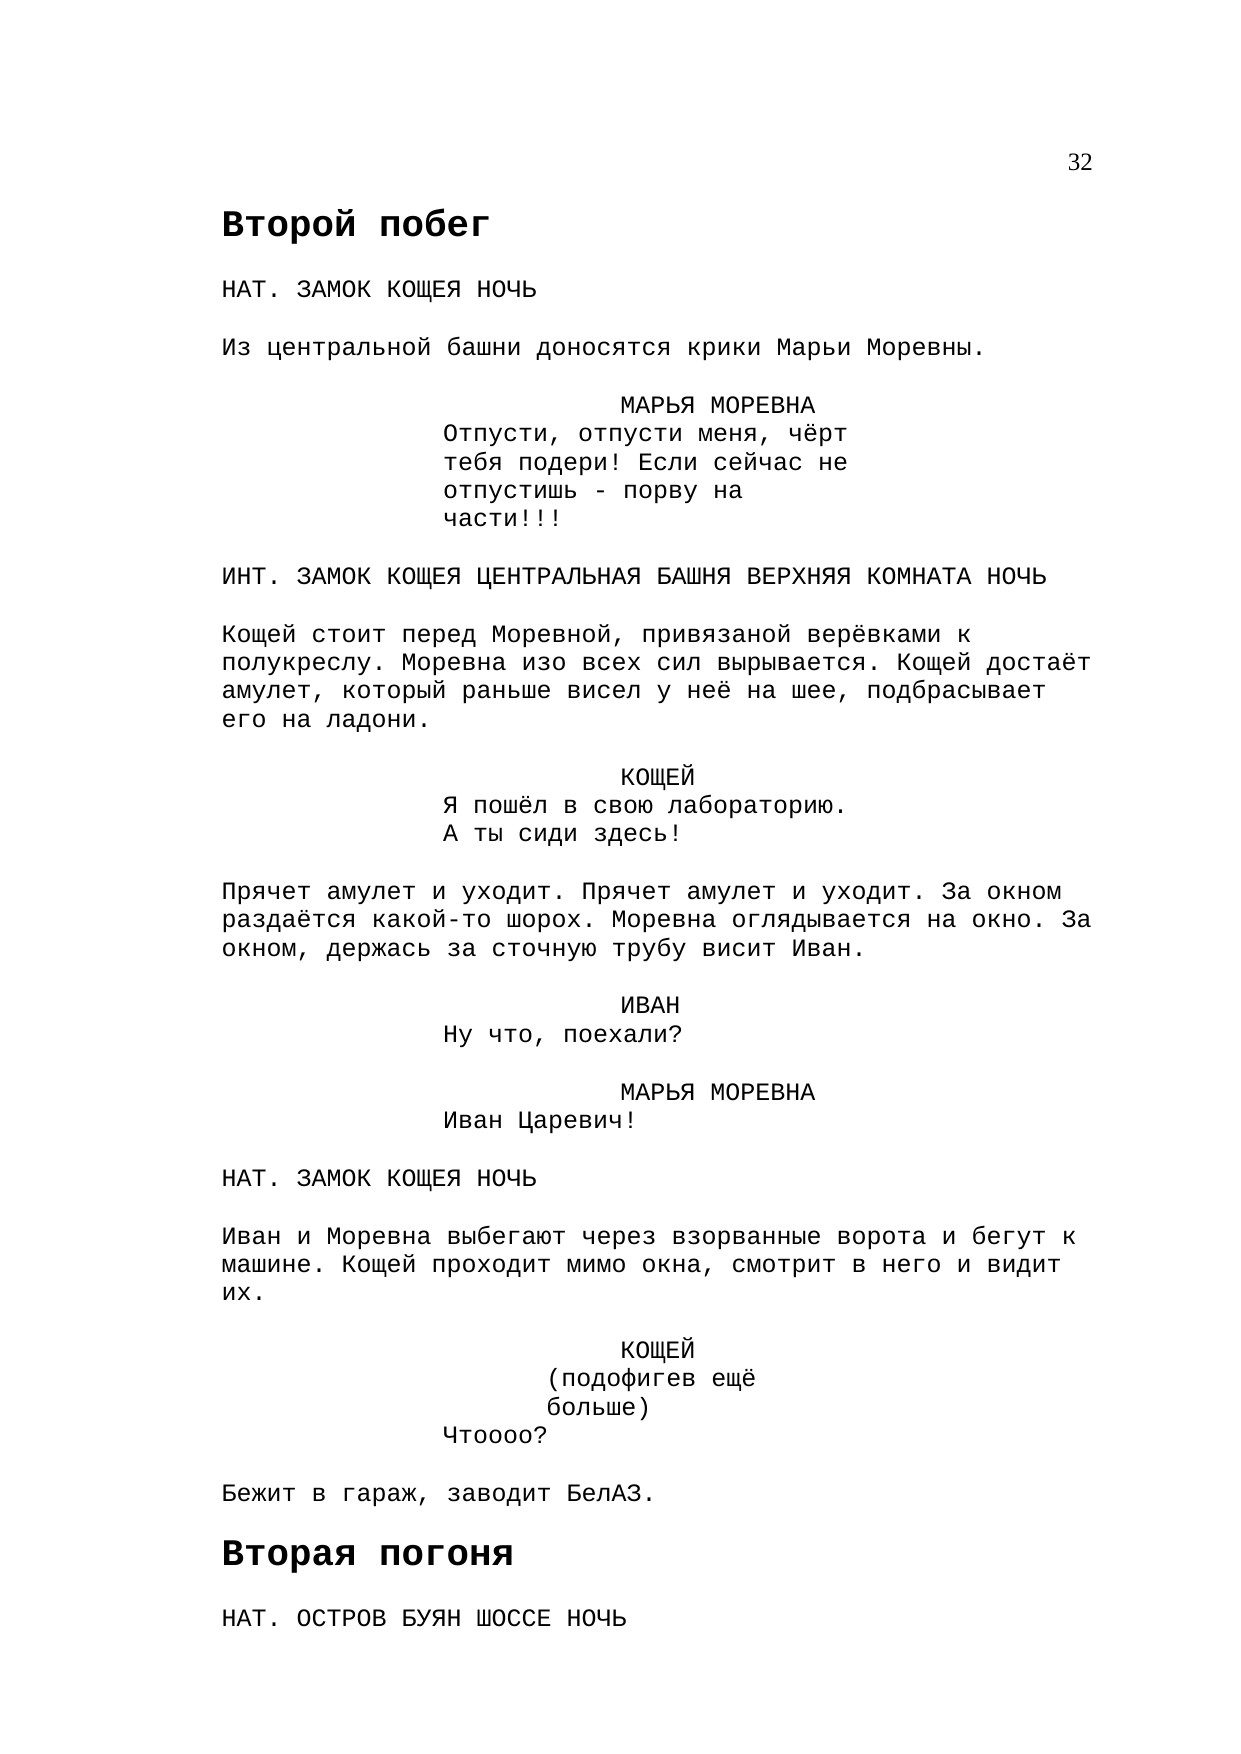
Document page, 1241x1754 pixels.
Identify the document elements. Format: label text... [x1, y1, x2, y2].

text Чтоооо? [443, 1423, 871, 1451]
text НАТ. ЗАМОК КОЩЕЯ НОЧЬ [221, 277, 1093, 305]
text (подофигев ещё больше) [546, 1366, 871, 1423]
text Из центральной башни доносятся крики Марьи Моревны. [221, 334, 1093, 363]
text МАРЬЯ МОРЕВНА [620, 392, 1093, 421]
text Бежит в гараж, заводит БелАЗ. [221, 1481, 1093, 1509]
text НАТ. ОСТРОВ БУЯН ШОССЕ НОЧЬ [221, 1606, 1093, 1634]
subtitle Вторая погоня [221, 1534, 1093, 1576]
text МАРЬЯ МОРЕВНА [620, 1079, 1093, 1108]
text КОЩЕЙ [620, 1338, 1093, 1366]
text ИВАН [620, 993, 1093, 1021]
text Прячет амулет и уходит. Прячет амулет и уходит. За окном раздаётся какой-то шорох. Моревна оглядывается на окно. За окном, держась за сточную трубу висит Иван. [221, 879, 1093, 964]
text Отпусти, отпусти меня, чёрт тебя подери! Если сейчас не отпустишь - порву на части!!! [443, 421, 871, 534]
text Ну что, поехали? [443, 1021, 871, 1050]
text ИНТ. ЗАМОК КОЩЕЯ ЦЕНТРАЛЬНАЯ БАШНЯ ВЕРХНЯЯ КОМНАТА НОЧЬ [221, 563, 1093, 592]
text Иван и Моревна выбегают через взорванные ворота и бегут к машине. Кощей проходит мимо окна, смотрит в него и видит их. [221, 1223, 1093, 1308]
text Иван Царевич! [443, 1108, 871, 1136]
text НАТ. ЗАМОК КОЩЕЯ НОЧЬ [221, 1165, 1093, 1194]
text Я пошёл в свою лабораторию. А ты сиди здесь! [443, 792, 871, 849]
subtitle Второй побег [221, 205, 1093, 247]
text КОЩЕЙ [620, 764, 1093, 792]
text Кощей стоит перед Моревной, привязаной верёвками к полукреслу. Моревна изо всех сил вырывается. Кощей достаёт амулет, который раньше висел у неё на шее, подбрасывает его на ладони. [221, 621, 1093, 735]
